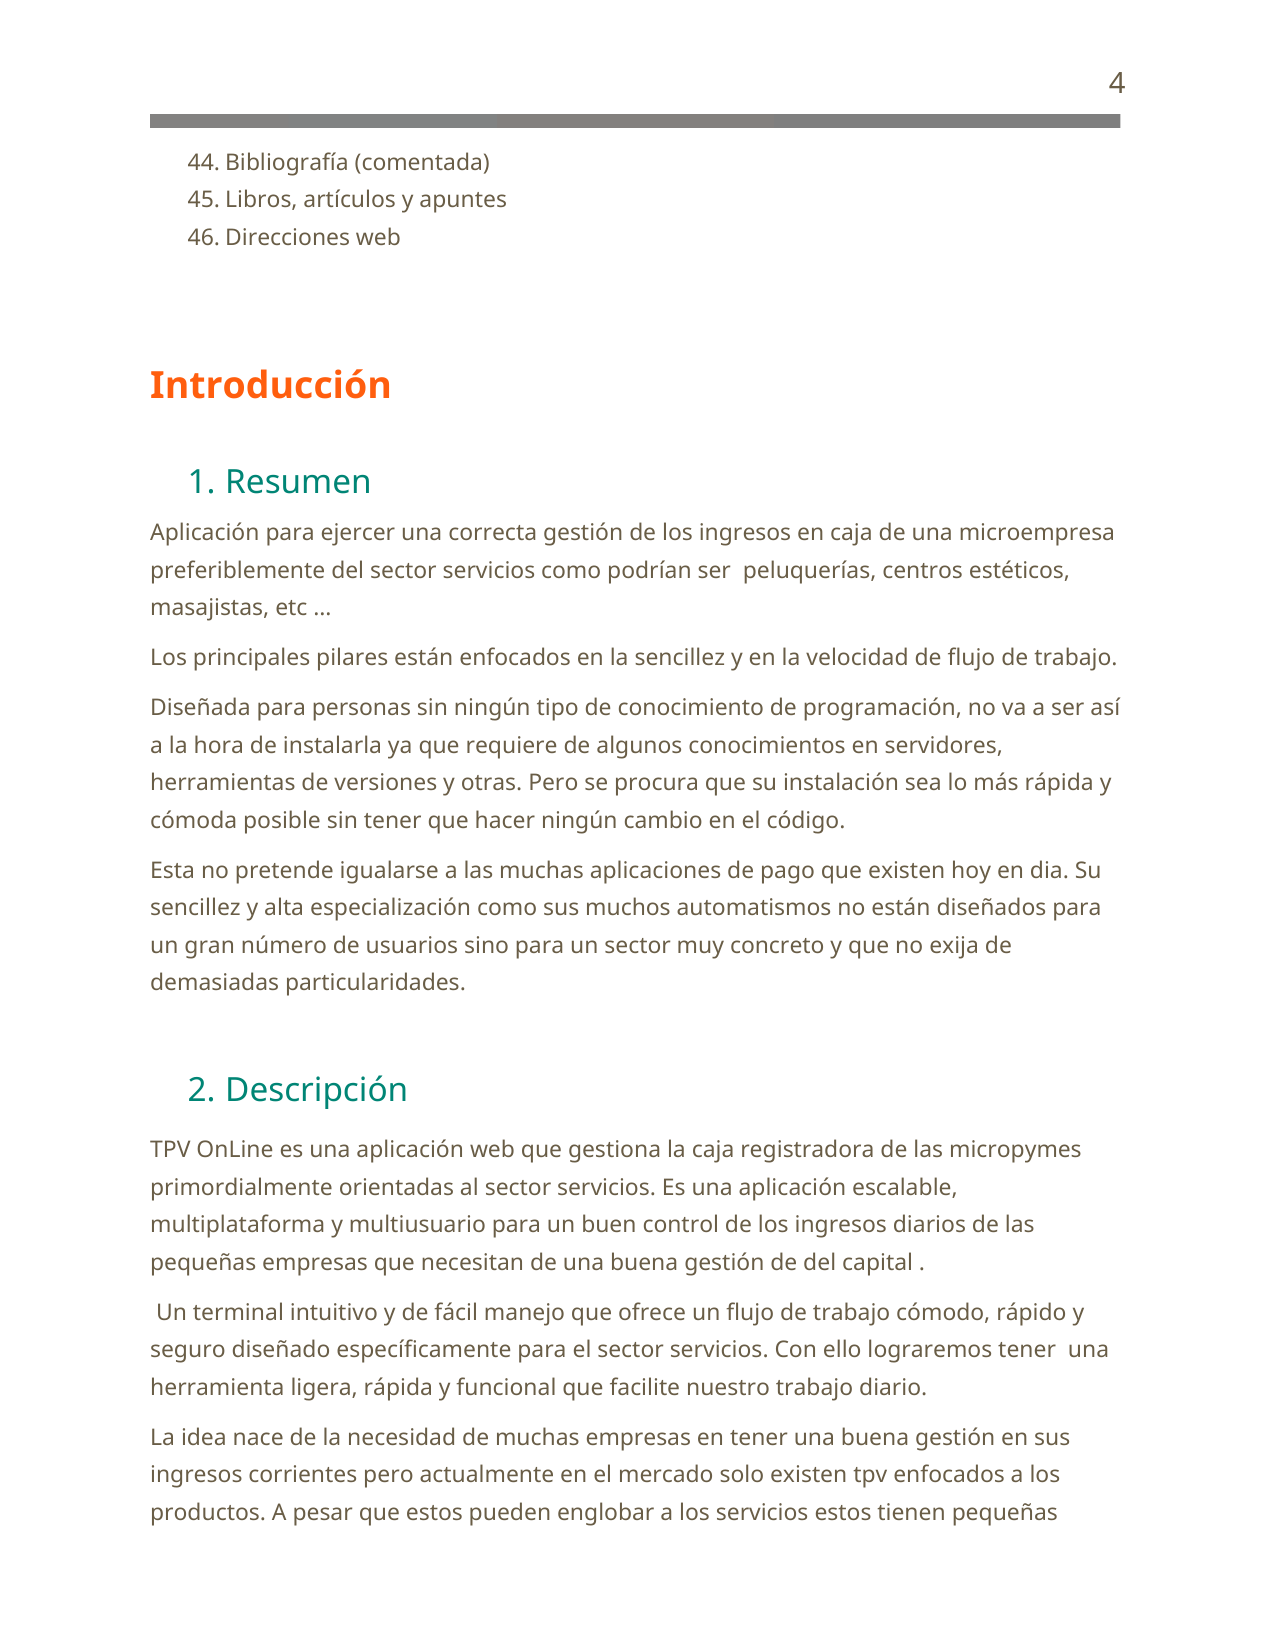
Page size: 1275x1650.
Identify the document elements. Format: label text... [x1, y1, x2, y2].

text La idea nace de la necesidad de muchas empresas en tener una buena gestión en sus ingresos corrientes pero actualmente en el mercado solo existen tpv enfocados a los productos. A pesar que estos pueden englobar a los servicios estos tienen pequeñas [150, 1421, 1125, 1527]
text Esta no pretende igualarse a las muchas aplicaciones de pago que existen hoy en dia. Su sencillez y alta especialización como sus muchos automatismos no están diseñados para un gran número de usuarios sino para un sector muy concreto y que no exija de demasiadas particularidades. [150, 853, 1125, 997]
text Un terminal intuitivo y de fácil manejo que ofrece un flujo de trabajo cómodo, rápido y seguro diseñado específicamente para el sector servicios. Con ello lograremos tener una herramienta ligera, rápida y funcional que facilite nuestro trabajo diario. [150, 1296, 1125, 1402]
list Descripción [187, 1066, 1125, 1111]
text TPV OnLine es una aplicación web que gestiona la caja registradora de las micropymes primordialmente orientadas al sector servicios. Es una aplicación escalable, multiplataforma y multiusuario para un buen control de los ingresos diarios de las pequeñas empresas que necesitan de una buena gestión de del capital . [150, 1133, 1125, 1277]
picture [150, 114, 1121, 128]
text Diseñada para personas sin ningún tipo de conocimiento de programación, no va a ser así a la hora de instalarla ya que requiere de algunos conocimientos en servidores, herramientas de versiones y otras. Pero se procura que su instalación sea lo más rápida y cómoda posible sin tener que hacer ningún cambio en el código. [150, 691, 1125, 835]
list Libros, artículos y apuntes [187, 183, 1125, 215]
text Aplicación para ejercer una correcta gestión de los ingresos en caja de una microempresa preferiblemente del sector servicios como podrían ser peluquerías, centros estéticos, masajistas, etc … [150, 516, 1125, 622]
text Los principales pilares están enfocados en la sencillez y en la velocidad de flujo de trabajo. [150, 641, 1125, 672]
subtitle Resumen [187, 458, 1125, 503]
list Bibliografía (comentada) [187, 146, 1125, 177]
list Direcciones web [187, 221, 1125, 252]
subtitle Introducción [150, 358, 1125, 409]
